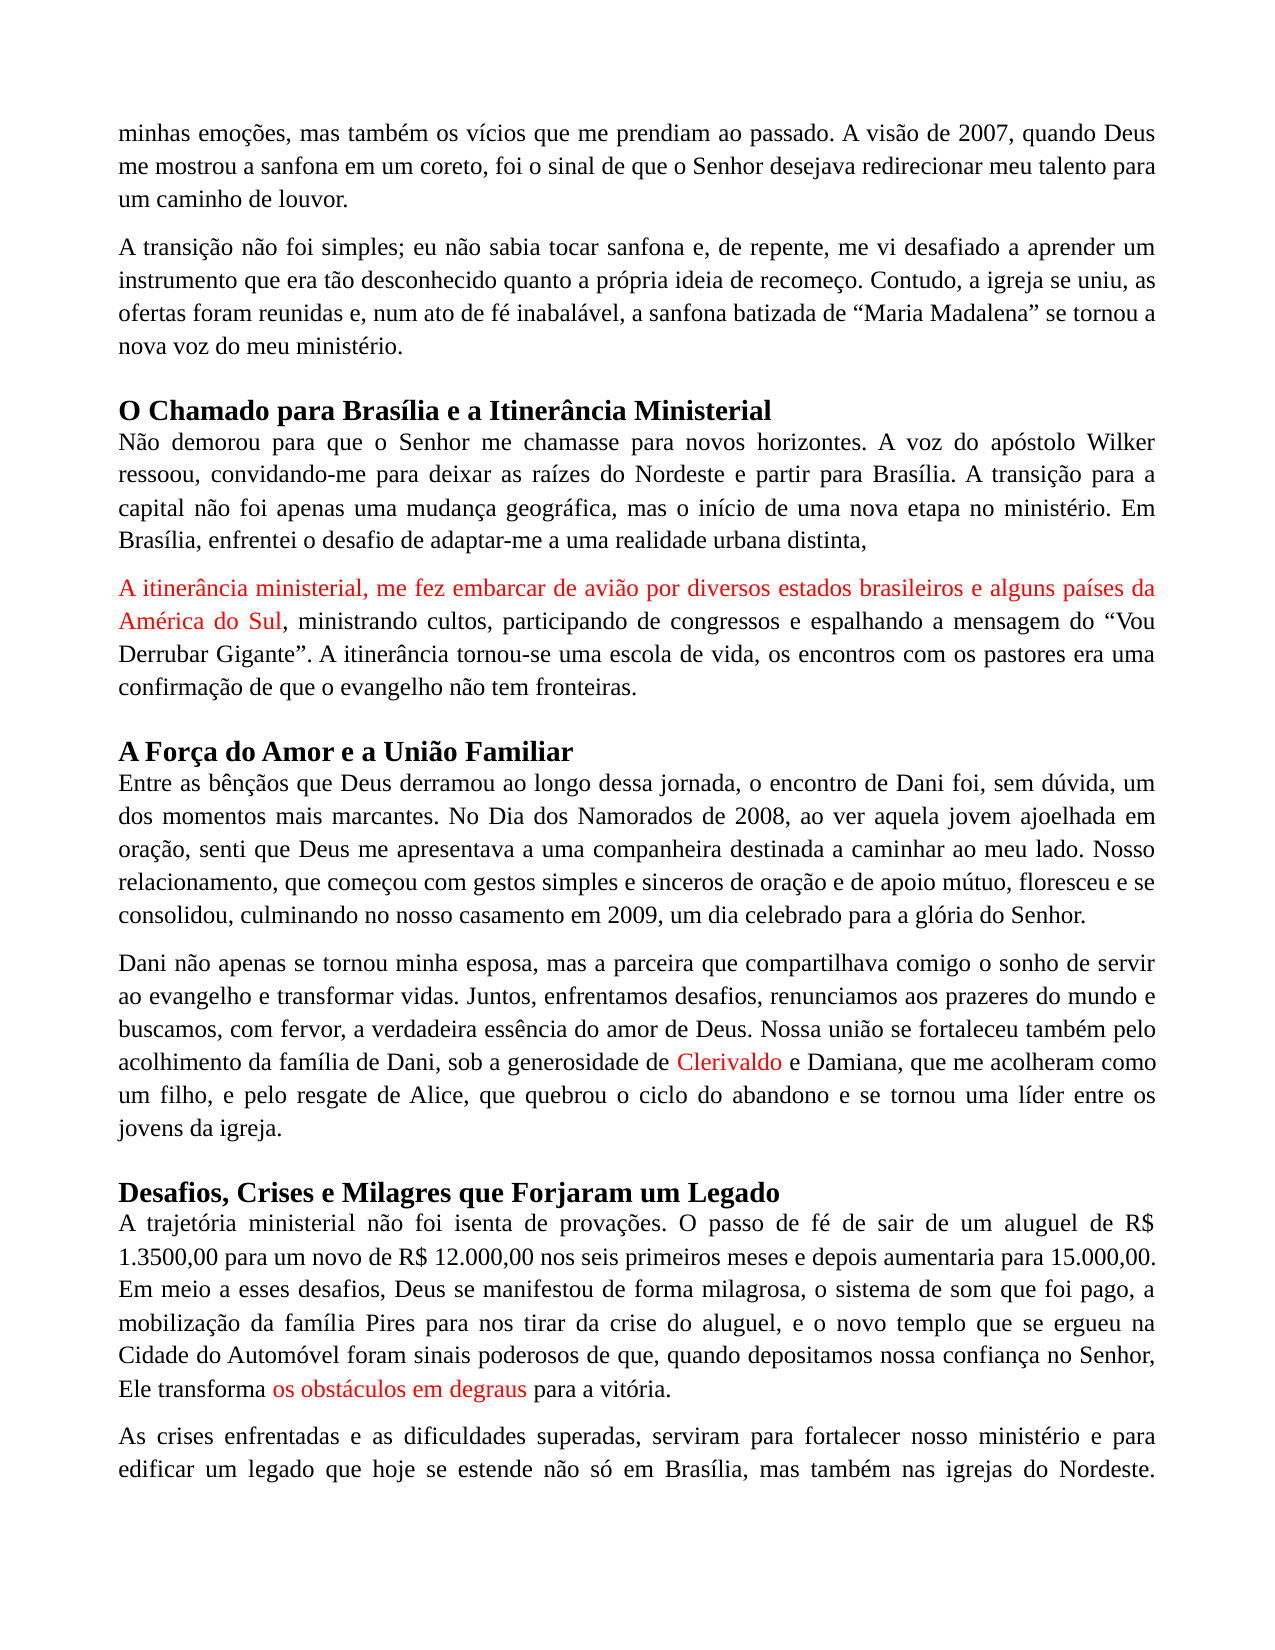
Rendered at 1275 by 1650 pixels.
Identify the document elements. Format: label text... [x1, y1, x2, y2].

text Não demorou para que o Senhor me chamasse para novos horizontes. A voz do apóstolo Wilker ressoou, convidando-me para deixar as raízes do Nordeste e partir para Brasília. A transição para a capital não foi apenas uma mudança geográfica, mas o início de uma nova etapa no ministério. Em Brasília, enfrentei o desafio de adaptar-me a uma realidade urbana distinta, [118, 427, 1157, 554]
text A itinerância ministerial, me fez embarcar de avião por diversos estados brasileiros e alguns países da América do Sul, ministrando cultos, participando de congressos e espalhando a mensagem do “Vou Derrubar Gigante”. A itinerância tornou-se uma escola de vida, os encontros com os pastores era uma confirmação de que o evangelho não tem fronteiras. [118, 573, 1157, 701]
subtitle Desafios, Crises e Milagres que Forjaram um Legado [118, 1175, 1157, 1208]
text As crises enfrentadas e as dificuldades superadas, serviram para fortalecer nosso ministério e para edificar um legado que hoje se estende não só em Brasília, mas também nas igrejas do Nordeste. [118, 1421, 1157, 1483]
subtitle O Chamado para Brasília e a Itinerância Ministerial [118, 393, 1157, 427]
text Entre as bênçãos que Deus derramou ao longo dessa jornada, o encontro de Dani foi, sem dúvida, um dos momentos mais marcantes. No Dia dos Namorados de 2008, ao ver aquela jovem ajoelhada em oração, senti que Deus me apresentava a uma companheira destinada a caminhar ao meu lado. Nosso relacionamento, que começou com gestos simples e sinceros de oração e de apoio mútuo, floresceu e se consolidou, culminando no nosso casamento em 2009, um dia celebrado para a glória do Senhor. [118, 768, 1157, 929]
subtitle A Força do Amor e a União Familiar [118, 734, 1157, 768]
text Dani não apenas se tornou minha esposa, mas a parceira que compartilhava comigo o sonho de servir ao evangelho e transformar vidas. Juntos, enfrentamos desafios, renunciamos aos prazeres do mundo e buscamos, com fervor, a verdadeira essência do amor de Deus. Nossa união se fortaleceu também pelo acolhimento da família de Dani, sob a generosidade de Clerivaldo e Damiana, que me acolheram como um filho, e pelo resgate de Alice, que quebrou o ciclo do abandono e se tornou uma líder entre os jovens da igreja. [118, 948, 1157, 1142]
text A transição não foi simples; eu não sabia tocar sanfona e, de repente, me vi desafiado a aprender um instrumento que era tão desconhecido quanto a própria ideia de recomeço. Contudo, a igreja se uniu, as ofertas foram reunidas e, num ato de fé inabalável, a sanfona batizada de “Maria Madalena” se tornou a nova voz do meu ministério. [118, 232, 1157, 359]
text minhas emoções, mas também os vícios que me prendiam ao passado. A visão de 2007, quando Deus me mostrou a sanfona em um coreto, foi o sinal de que o Senhor desejava redirecionar meu talento para um caminho de louvor. [118, 118, 1157, 213]
text A trajetória ministerial não foi isenta de provações. O passo de fé de sair de um aluguel de R$ 1.3500,00 para um novo de R$ 12.000,00 nos seis primeiros meses e depois aumentaria para 15.000,00. Em meio a esses desafios, Deus se manifestou de forma milagrosa, o sistema de som que foi pago, a mobilização da família Pires para nos tirar da crise do aluguel, e o novo templo que se ergueu na Cidade do Automóvel foram sinais poderosos de que, quando depositamos nossa confiança no Senhor, Ele transforma os obstáculos em degraus para a vitória. [118, 1208, 1157, 1402]
